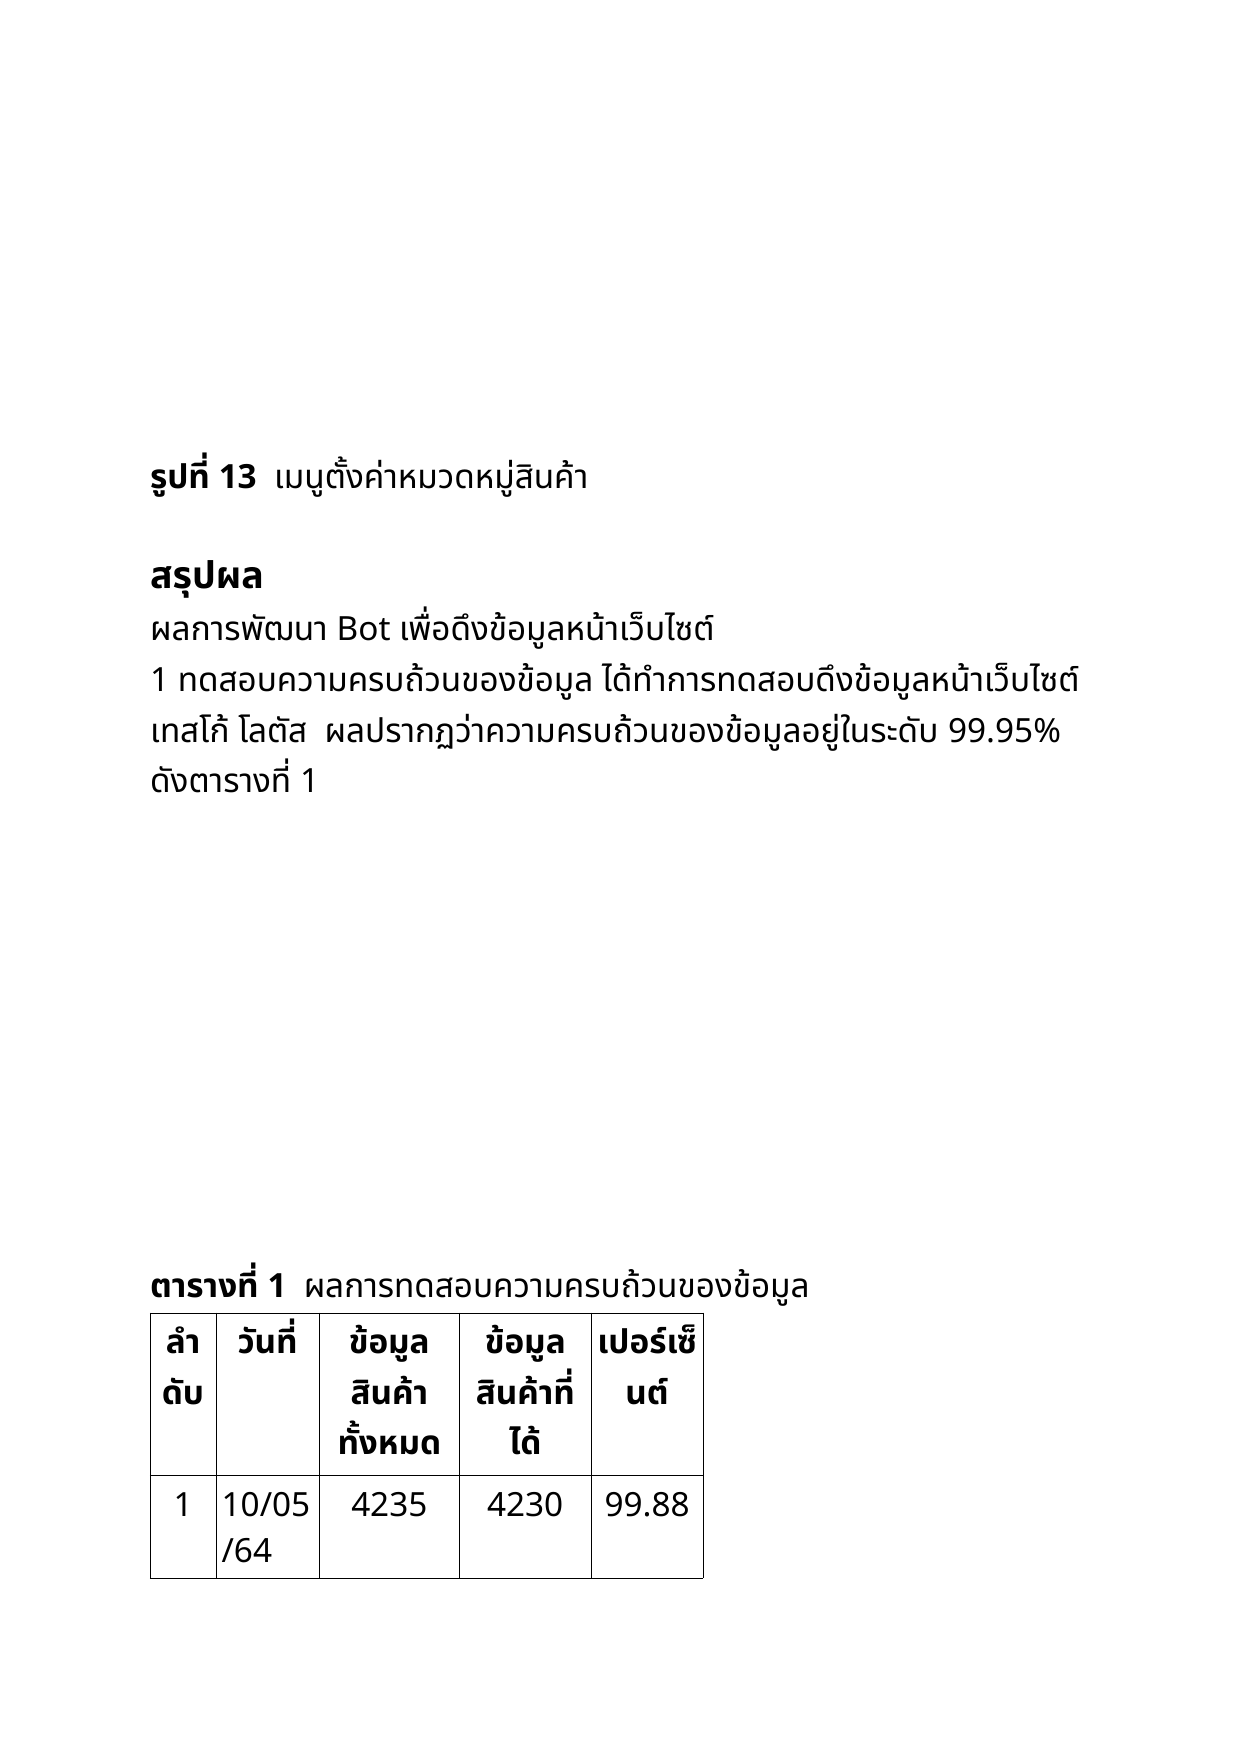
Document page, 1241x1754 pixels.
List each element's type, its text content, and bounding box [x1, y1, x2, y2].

table_cell 99.88 [592, 1476, 703, 1578]
table_cell 4230 [460, 1476, 591, 1578]
text ตารางที่ 1 ผลการทดสอบความครบถ้วนของข้อมูล [150, 1262, 1091, 1312]
text รูปที่ 13 เมนูตั้งค่าหมวดหมู่สินค้า [150, 452, 1091, 503]
table_cell 1 [151, 1476, 216, 1578]
text 1 ทดสอบความครบถ้วนของข้อมูล ได้ทำการทดสอบดึงข้อมูลหน้าเว็บไซต์ เทสโก้ โลตัส ผลปรากฏว่าความครบถ้วนของข้อมูลอยู่ในระดับ 99.95% ดังตารางที่ 1 [150, 656, 1091, 808]
text ผลการพัฒนา Bot เพื่อดึงข้อมูลหน้าเว็บไซต์ [150, 605, 1091, 656]
table_header เปอร์เซ็นต์ [592, 1314, 703, 1475]
text สรุปผล [150, 548, 1091, 605]
table_cell 4235 [320, 1476, 459, 1578]
table_header ข้อมูลสินค้าที่ได้ [460, 1314, 591, 1475]
table_header ลำดับ [151, 1314, 216, 1475]
table_header ข้อมูลสินค้าทั้งหมด [320, 1314, 459, 1475]
table_header วันที่ [217, 1314, 319, 1475]
table_cell 10/05/64 [217, 1476, 319, 1578]
